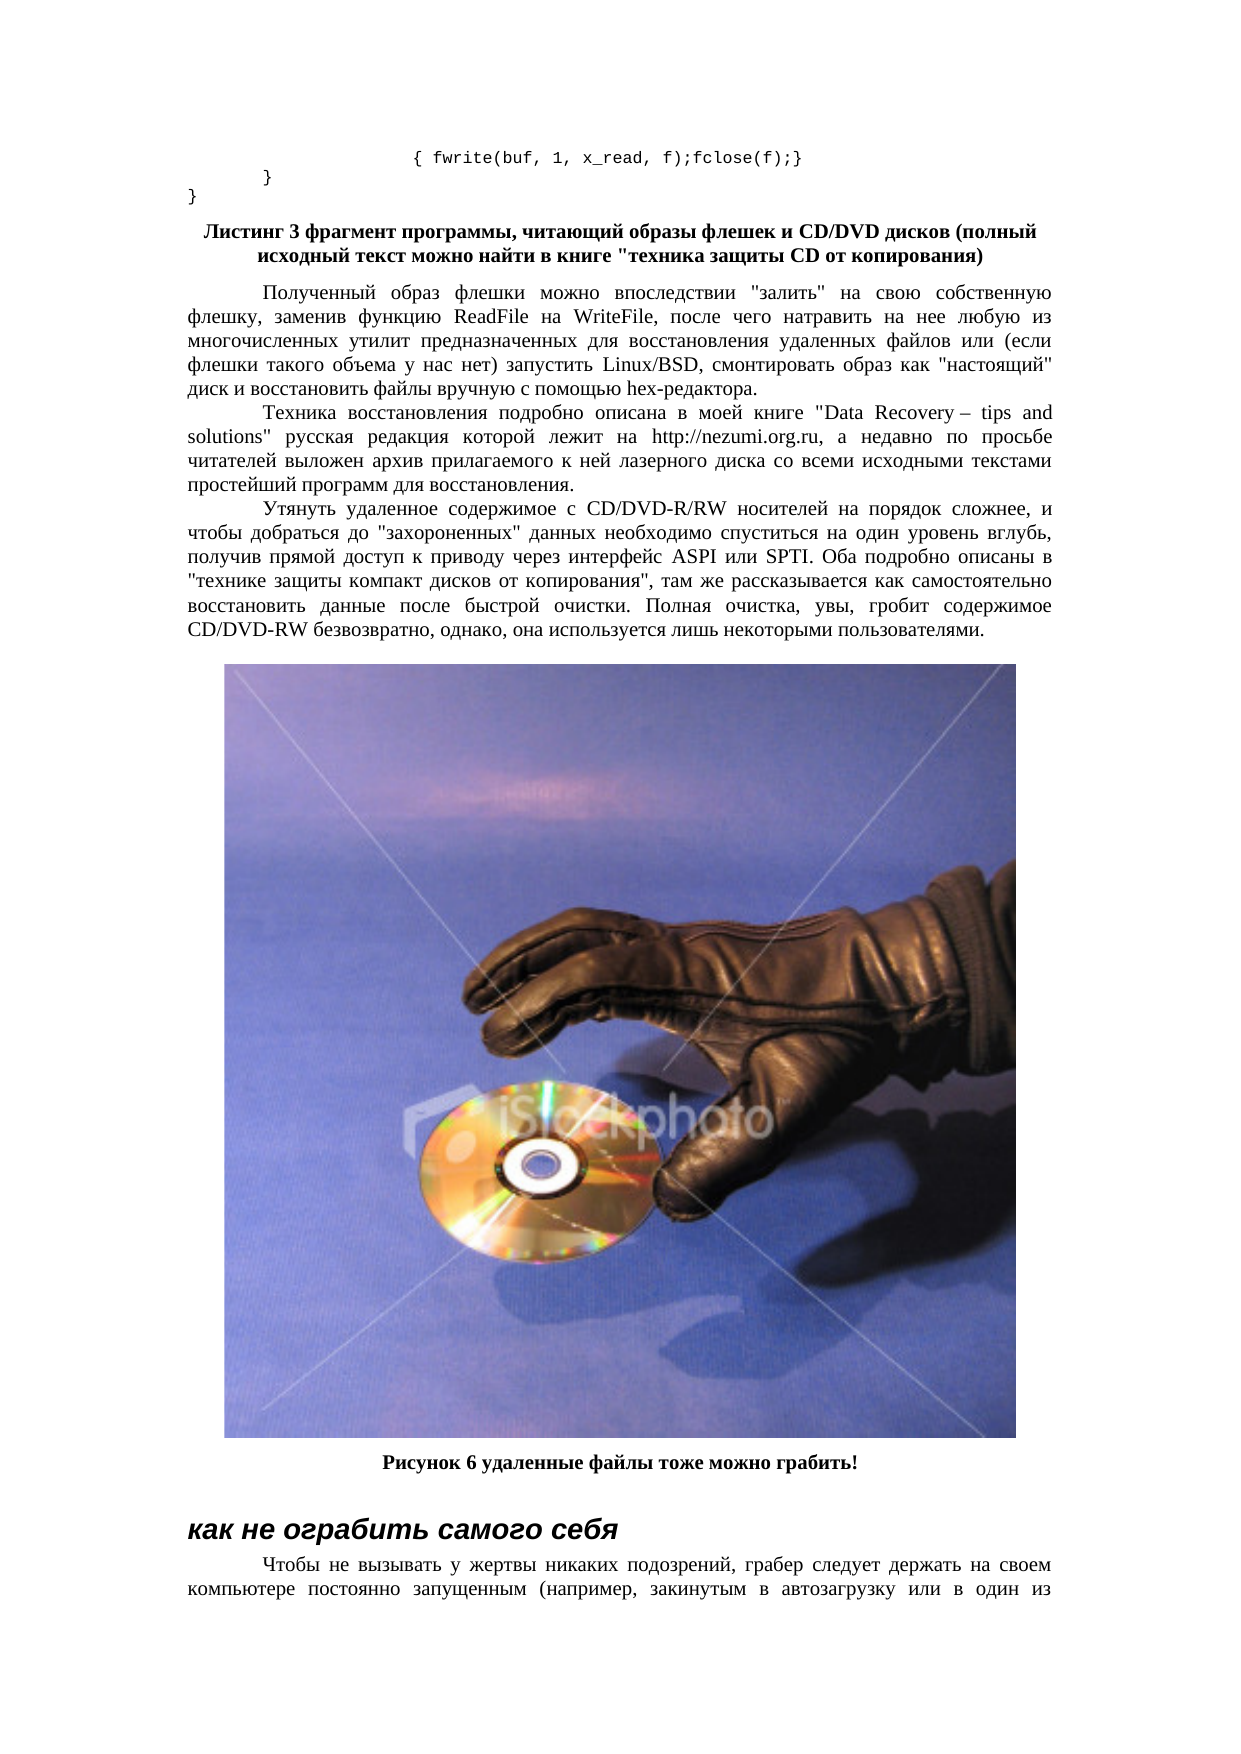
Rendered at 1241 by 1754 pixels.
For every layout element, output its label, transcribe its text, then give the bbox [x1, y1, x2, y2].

text Техника восстановления подробно описана в моей книге "Data Recovery – tips and solutions" русская редакция которой лежит на http://nezumi.org.ru, а недавно по просьбе читателей выложен архив прилагаемого к ней лазерного диска со всеми исходными текстами простейший программ для восстановления. [187, 400, 1053, 496]
text } [187, 169, 1053, 188]
text Полученный образ флешки можно впоследствии "залить" на свою собственную флешку, заменив функцию ReadFile на WriteFile, после чего натравить на нее любую из многочисленных утилит предназначенных для восстановления удаленных файлов или (если флешки такого объема у нас нет) запустить Linux/BSD, смонтировать образ как "настоящий" диск и восстановить файлы вручную с помощью hex-редактора. [187, 280, 1053, 400]
text } [187, 188, 1053, 207]
text Чтобы не вызывать у жертвы никаких подозрений, грабер следует держать на своем компьютере постоянно запущенным (например, закинутым в автозагрузку или в один из [187, 1551, 1053, 1599]
text Рисунок 6 удаленные файлы тоже можно грабить! [187, 1450, 1053, 1474]
text Утянуть удаленное содержимое с CD/DVD-R/RW носителей на порядок сложнее, и чтобы добраться до "захороненных" данных необходимо спуститься на один уровень вглубь, получив прямой доступ к приводу через интерфейс ASPI или SPTI. Оба подробно описаны в "технике защиты компакт дисков от копирования", там же рассказывается как самостоятельно восстановить данные после быстрой очистки. Полная очистка, увы, гробит содержимое CD/DVD-RW безвозвратно, однако, она используется лишь некоторыми пользователями. [187, 496, 1053, 641]
subtitle как не ограбить самого себя [187, 1512, 1053, 1545]
text Листинг 3 фрагмент программы, читающий образы флешек и CD/DVD дисков (полный исходный текст можно найти в книге "техника защиты CD от копирования) [187, 219, 1053, 267]
picture [224, 664, 1016, 1438]
text { fwrite(buf, 1, x_read, f);fclose(f);} [187, 150, 1053, 169]
